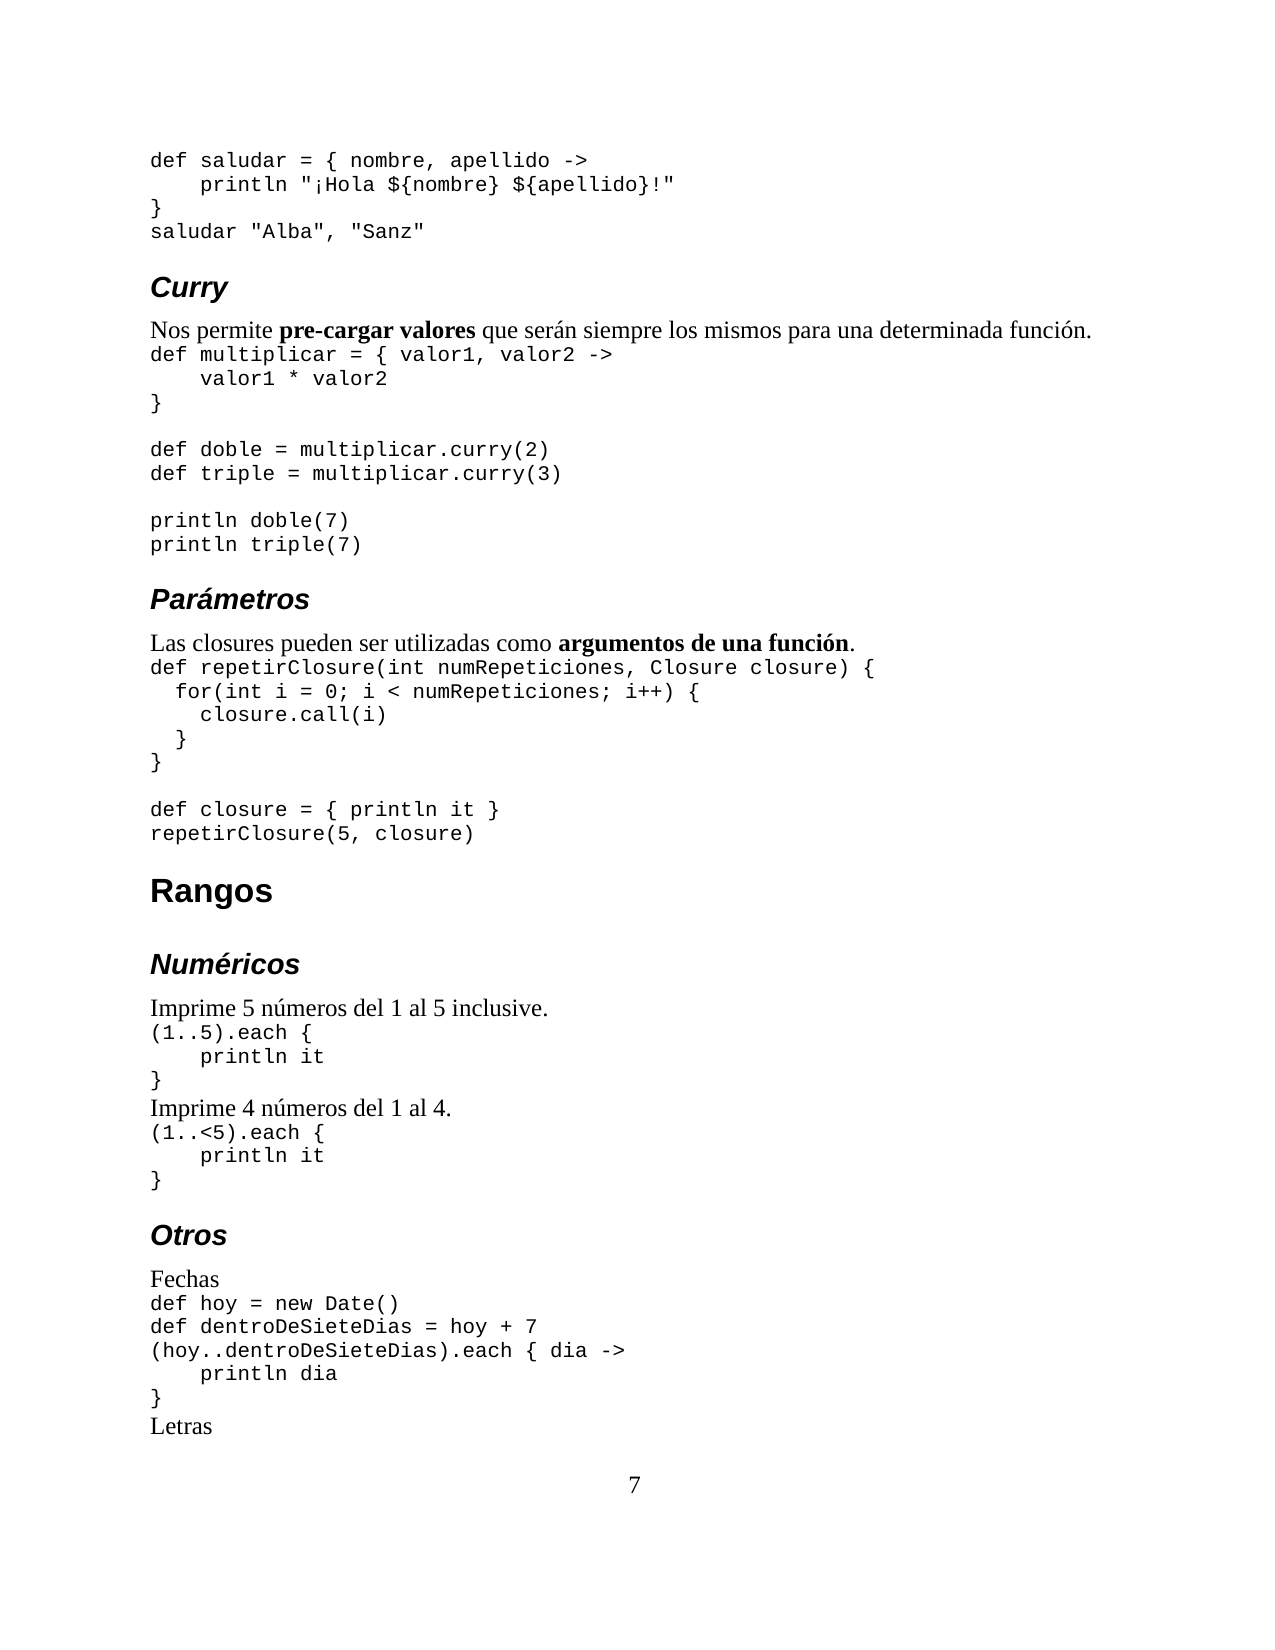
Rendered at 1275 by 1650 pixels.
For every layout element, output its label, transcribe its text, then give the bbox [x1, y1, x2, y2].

text } [150, 392, 1125, 415]
text println it [150, 1145, 1125, 1169]
text def repetirClosure(int numRepeticiones, Closure closure) { [150, 657, 1125, 681]
text (1..5).each { [150, 1022, 1125, 1046]
text } [150, 752, 1125, 775]
text for(int i = 0; i < numRepeticiones; i++) { [150, 681, 1125, 704]
text } [150, 1069, 1125, 1093]
text Imprime 4 números del 1 al 4. [150, 1093, 1125, 1122]
text } [150, 1169, 1125, 1193]
text def triple = multiplicar.curry(3) [150, 463, 1125, 486]
text println "¡Hola ${nombre} ${apellido}!" [150, 174, 1125, 197]
text Fechas [150, 1264, 1125, 1292]
text Nos permite pre-cargar valores que serán siempre los mismos para una determinada función. [150, 316, 1125, 344]
text println it [150, 1046, 1125, 1069]
text repetirClosure(5, closure) [150, 822, 1125, 846]
text def closure = { println it } [150, 799, 1125, 822]
text } [150, 1387, 1125, 1411]
text println triple(7) [150, 533, 1125, 557]
text def saludar = { nombre, apellido -> [150, 150, 1125, 174]
text Las closures pueden ser utilizadas como argumentos de una función. [150, 628, 1125, 657]
text closure.call(i) [150, 704, 1125, 728]
text def dentroDeSieteDias = hoy + 7 [150, 1316, 1125, 1340]
text Letras [150, 1411, 1125, 1439]
subtitle Rangos [150, 871, 1125, 910]
text def hoy = new Date() [150, 1292, 1125, 1316]
text saludar "Alba", "Sanz" [150, 221, 1125, 244]
subtitle Parámetros [150, 582, 1125, 616]
text println doble(7) [150, 510, 1125, 533]
text (1..<5).each { [150, 1122, 1125, 1145]
subtitle Numéricos [150, 947, 1125, 981]
subtitle Curry [150, 269, 1125, 303]
text valor1 * valor2 [150, 368, 1125, 392]
text def multiplicar = { valor1, valor2 -> [150, 344, 1125, 368]
text } [150, 728, 1125, 752]
text (hoy..dentroDeSieteDias).each { dia -> [150, 1340, 1125, 1363]
subtitle Otros [150, 1218, 1125, 1251]
text println dia [150, 1363, 1125, 1387]
text def doble = multiplicar.curry(2) [150, 439, 1125, 463]
text } [150, 197, 1125, 221]
text Imprime 5 números del 1 al 5 inclusive. [150, 993, 1125, 1022]
